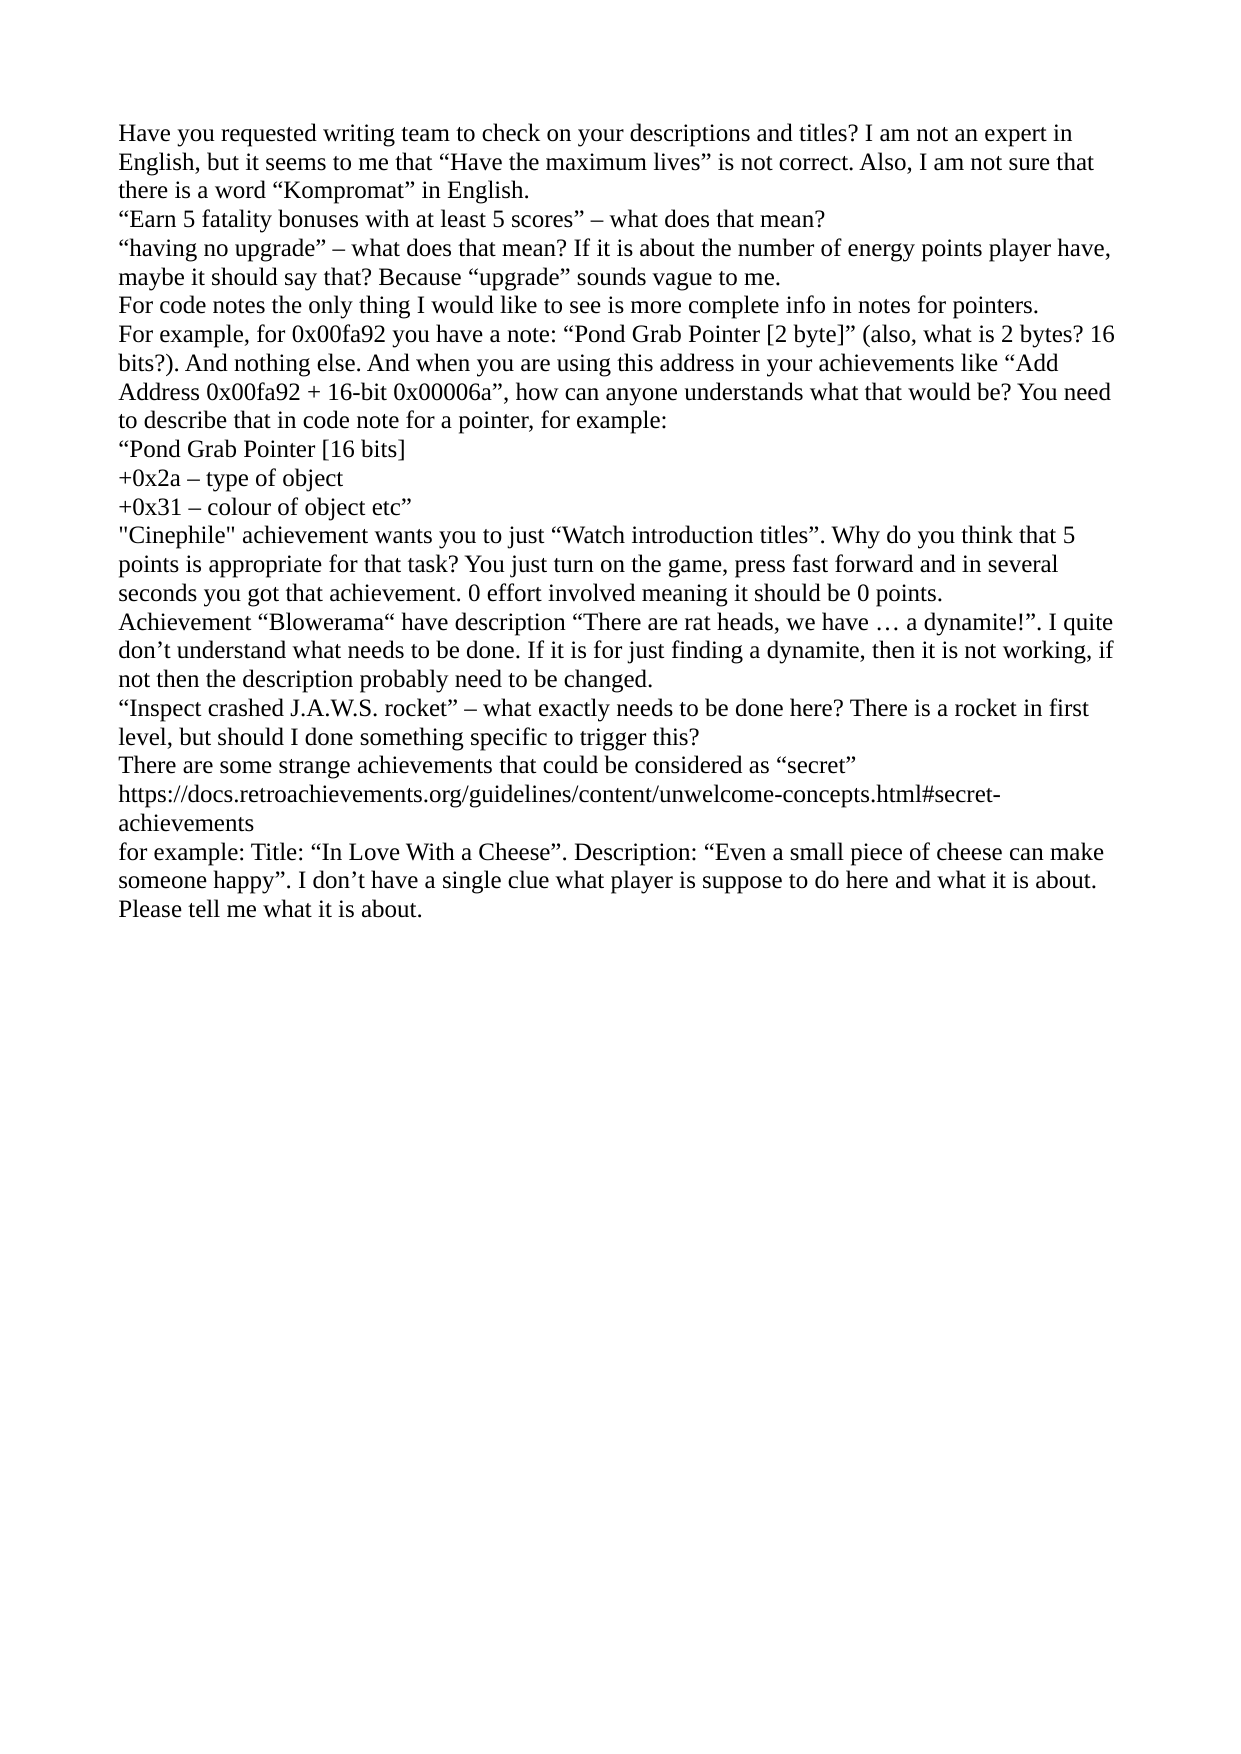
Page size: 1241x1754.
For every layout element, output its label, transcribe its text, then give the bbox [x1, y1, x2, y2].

text for example: Title: “In Love With a Cheese”. Description: “Even a small piece of cheese can make someone happy”. I don’t have a single clue what player is suppose to do here and what it is about. Please tell me what it is about. [118, 837, 1122, 923]
text +0x31 – colour of object etc” [118, 492, 1122, 521]
text +0x2a – type of object [118, 463, 1122, 492]
text “Pond Grab Pointer [16 bits] [118, 434, 1122, 463]
text “Inspect crashed J.A.W.S. rocket” – what exactly needs to be done here? There is a rocket in first level, but should I done something specific to trigger this? [118, 693, 1122, 751]
text “Earn 5 fatality bonuses with at least 5 scores” – what does that mean? [118, 204, 1122, 233]
text For example, for 0x00fa92 you have a note: “Pond Grab Pointer [2 byte]” (also, what is 2 bytes? 16 bits?). And nothing else. And when you are using this address in your achievements like “Add Address 0x00fa92 + 16-bit 0x00006a”, how can anyone understands what that would be? You need to describe that in code note for a pointer, for example: [118, 319, 1122, 434]
text For code notes the only thing I would like to see is more complete info in notes for pointers. [118, 291, 1122, 319]
text Achievement “Blowerama“ have description “There are rat heads, we have … a dynamite!”. I quite don’t understand what needs to be done. If it is for just finding a dynamite, then it is not working, if not then the description probably need to be changed. [118, 607, 1122, 693]
text There are some strange achievements that could be considered as “secret” https://docs.retroachievements.org/guidelines/content/unwelcome-concepts.html#secret-achievements [118, 751, 1122, 837]
text Have you requested writing team to check on your descriptions and titles? I am not an expert in English, but it seems to me that “Have the maximum lives” is not correct. Also, I am not sure that there is a word “Kompromat” in English. [118, 118, 1122, 204]
text “having no upgrade” – what does that mean? If it is about the number of energy points player have, maybe it should say that? Because “upgrade” sounds vague to me. [118, 233, 1122, 291]
text "Сinephile" achievement wants you to just “Watch introduction titles”. Why do you think that 5 points is appropriate for that task? You just turn on the game, press fast forward and in several seconds you got that achievement. 0 effort involved meaning it should be 0 points. [118, 521, 1122, 607]
